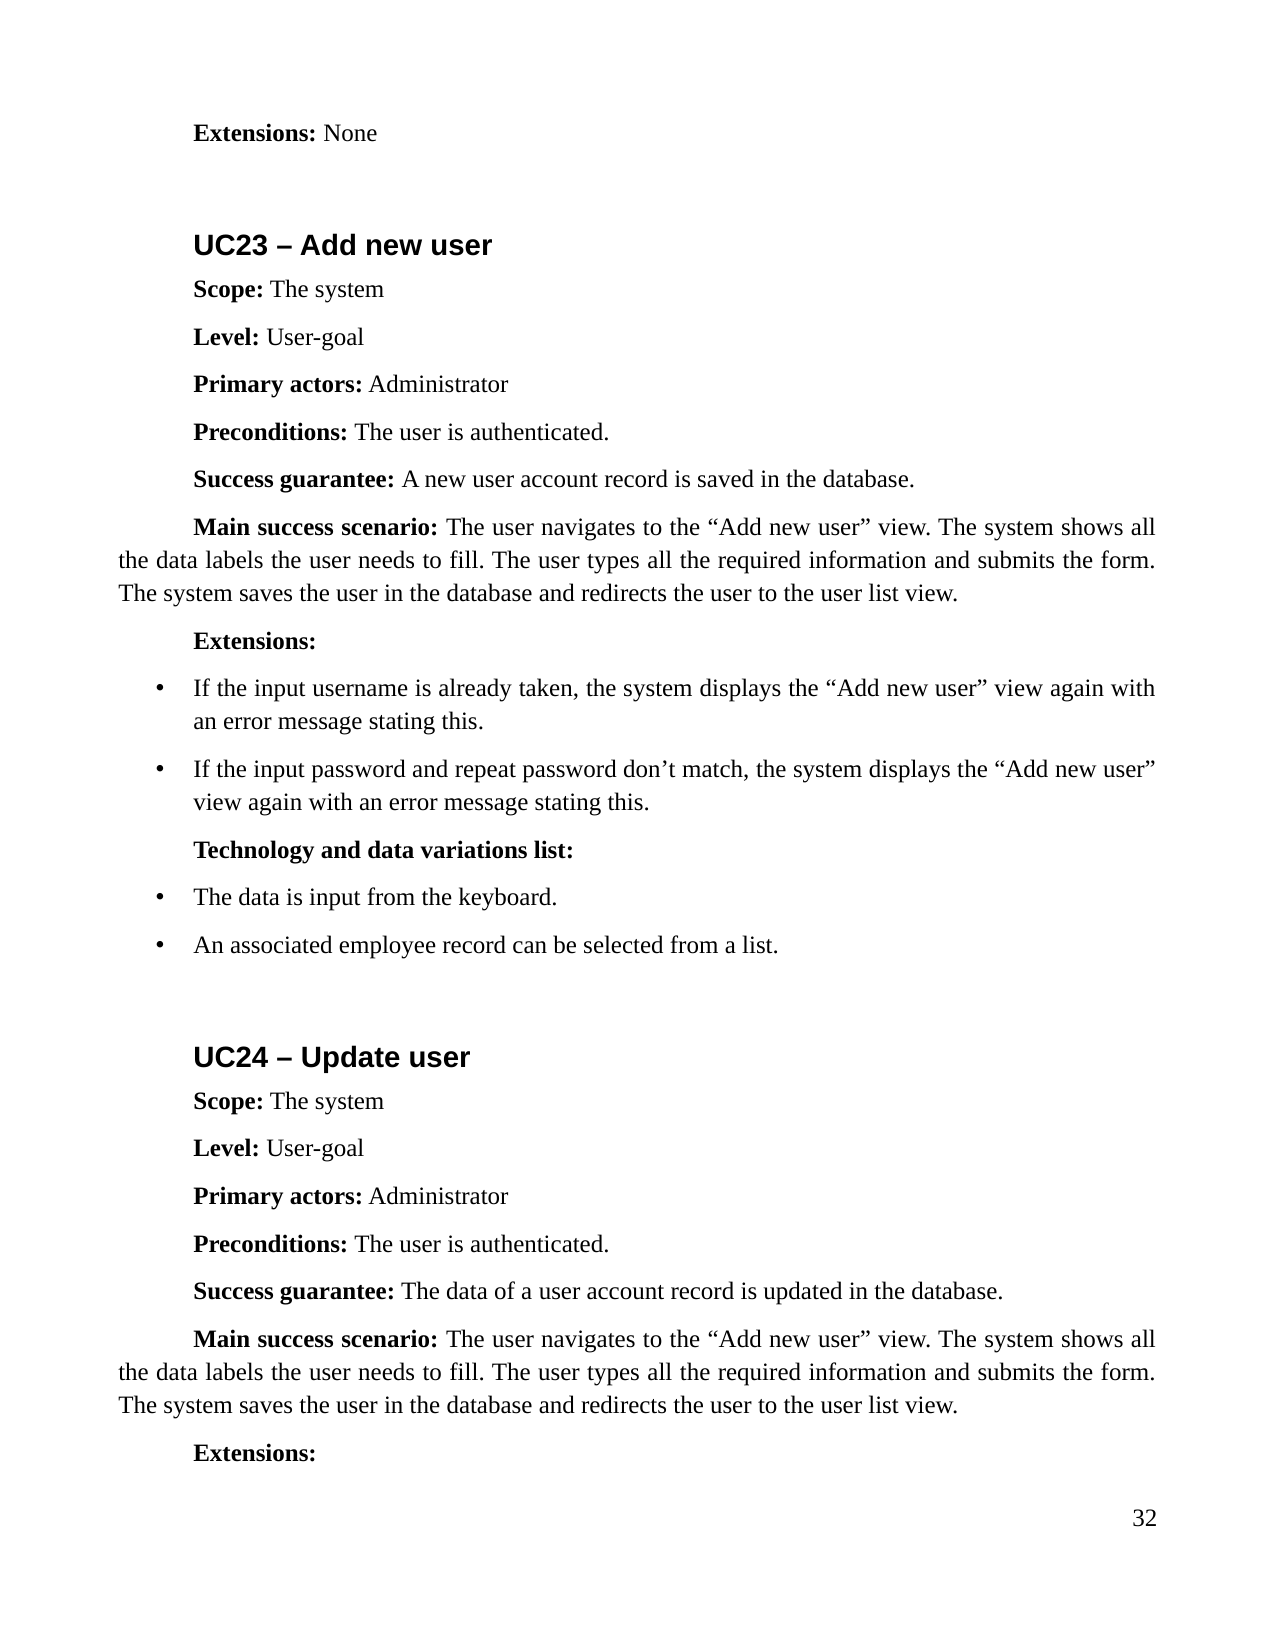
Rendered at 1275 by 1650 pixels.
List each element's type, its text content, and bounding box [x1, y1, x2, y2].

text Level: User-goal [118, 322, 1157, 351]
text Preconditions: The user is authenticated. [118, 417, 1157, 446]
subtitle UC24 – Update user [118, 1040, 1157, 1073]
text Main success scenario: The user navigates to the “Add new user” view. The system shows all the data labels the user needs to fill. The user types all the required information and submits the form. The system saves the user in the database and redirects the user to the user list view. [118, 1324, 1157, 1419]
text Scope: The system [118, 274, 1157, 303]
text Scope: The system [118, 1086, 1157, 1115]
text Success guarantee: The data of a user account record is updated in the database. [118, 1276, 1157, 1305]
list The data is input from the keyboard. [156, 882, 1157, 911]
text Level: User-goal [118, 1133, 1157, 1162]
text Extensions: [118, 626, 1157, 654]
list If the input password and repeat password don’t match, the system displays the “Add new user” view again with an error message stating this. [156, 754, 1157, 816]
text Primary actors: Administrator [118, 369, 1157, 398]
text Extensions: None [118, 118, 1157, 147]
text Success guarantee: A new user account record is saved in the database. [118, 464, 1157, 493]
text Extensions: [118, 1438, 1157, 1466]
text Preconditions: The user is authenticated. [118, 1229, 1157, 1257]
text Technology and data variations list: [118, 835, 1157, 863]
text Primary actors: Administrator [118, 1181, 1157, 1210]
subtitle UC23 – Add new user [118, 228, 1157, 262]
list If the input username is already taken, the system displays the “Add new user” view again with an error message stating this. [156, 673, 1157, 735]
text Main success scenario: The user navigates to the “Add new user” view. The system shows all the data labels the user needs to fill. The user types all the required information and submits the form. The system saves the user in the database and redirects the user to the user list view. [118, 512, 1157, 607]
list An associated employee record can be selected from a list. [156, 930, 1157, 959]
